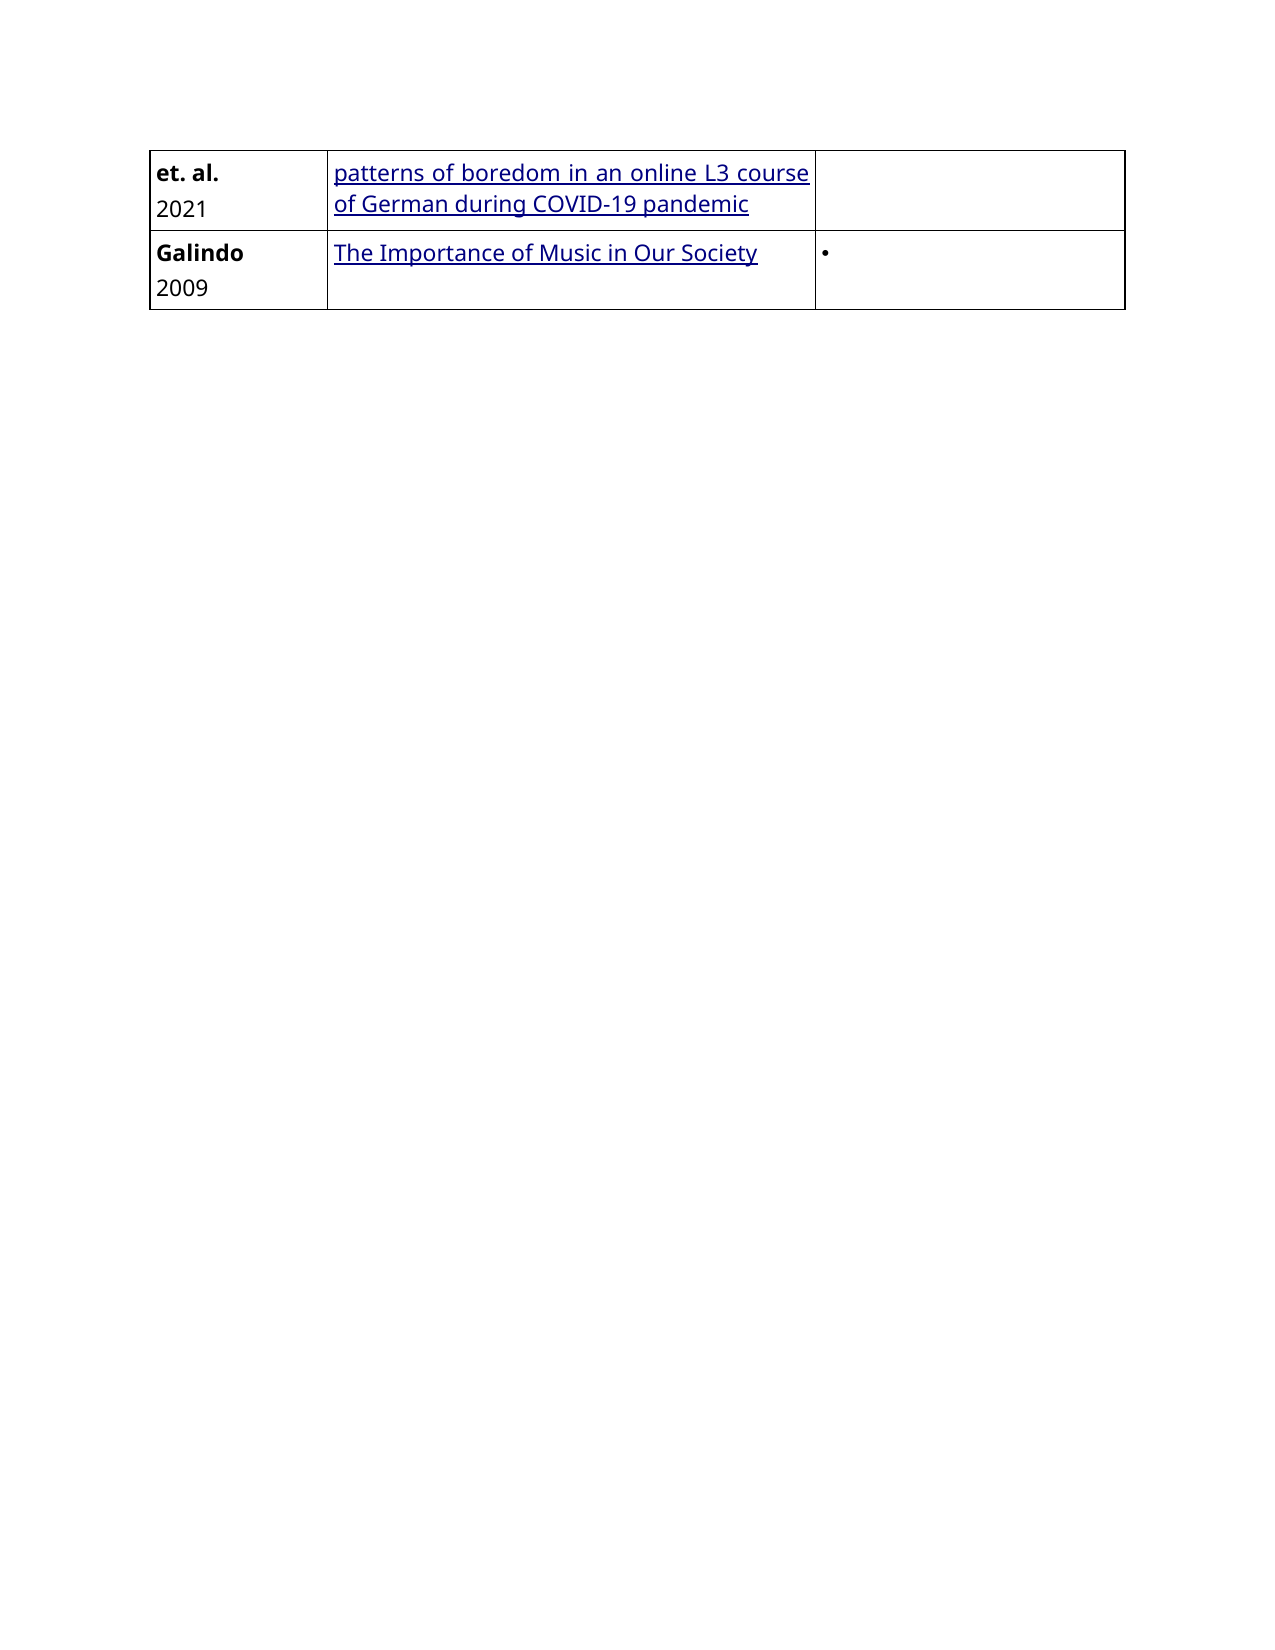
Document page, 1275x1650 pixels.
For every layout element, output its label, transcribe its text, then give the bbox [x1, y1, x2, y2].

table_cell [816, 151, 1124, 230]
table_cell et. al. 2021 [151, 151, 327, 230]
table_cell patterns of boredom in an online L3 course of German during COVID-19 pandemic [328, 151, 815, 230]
table_cell The Importance of Music in Our Society [328, 231, 815, 309]
table_cell [816, 231, 1124, 309]
table_cell Galindo 2009 [151, 231, 327, 309]
